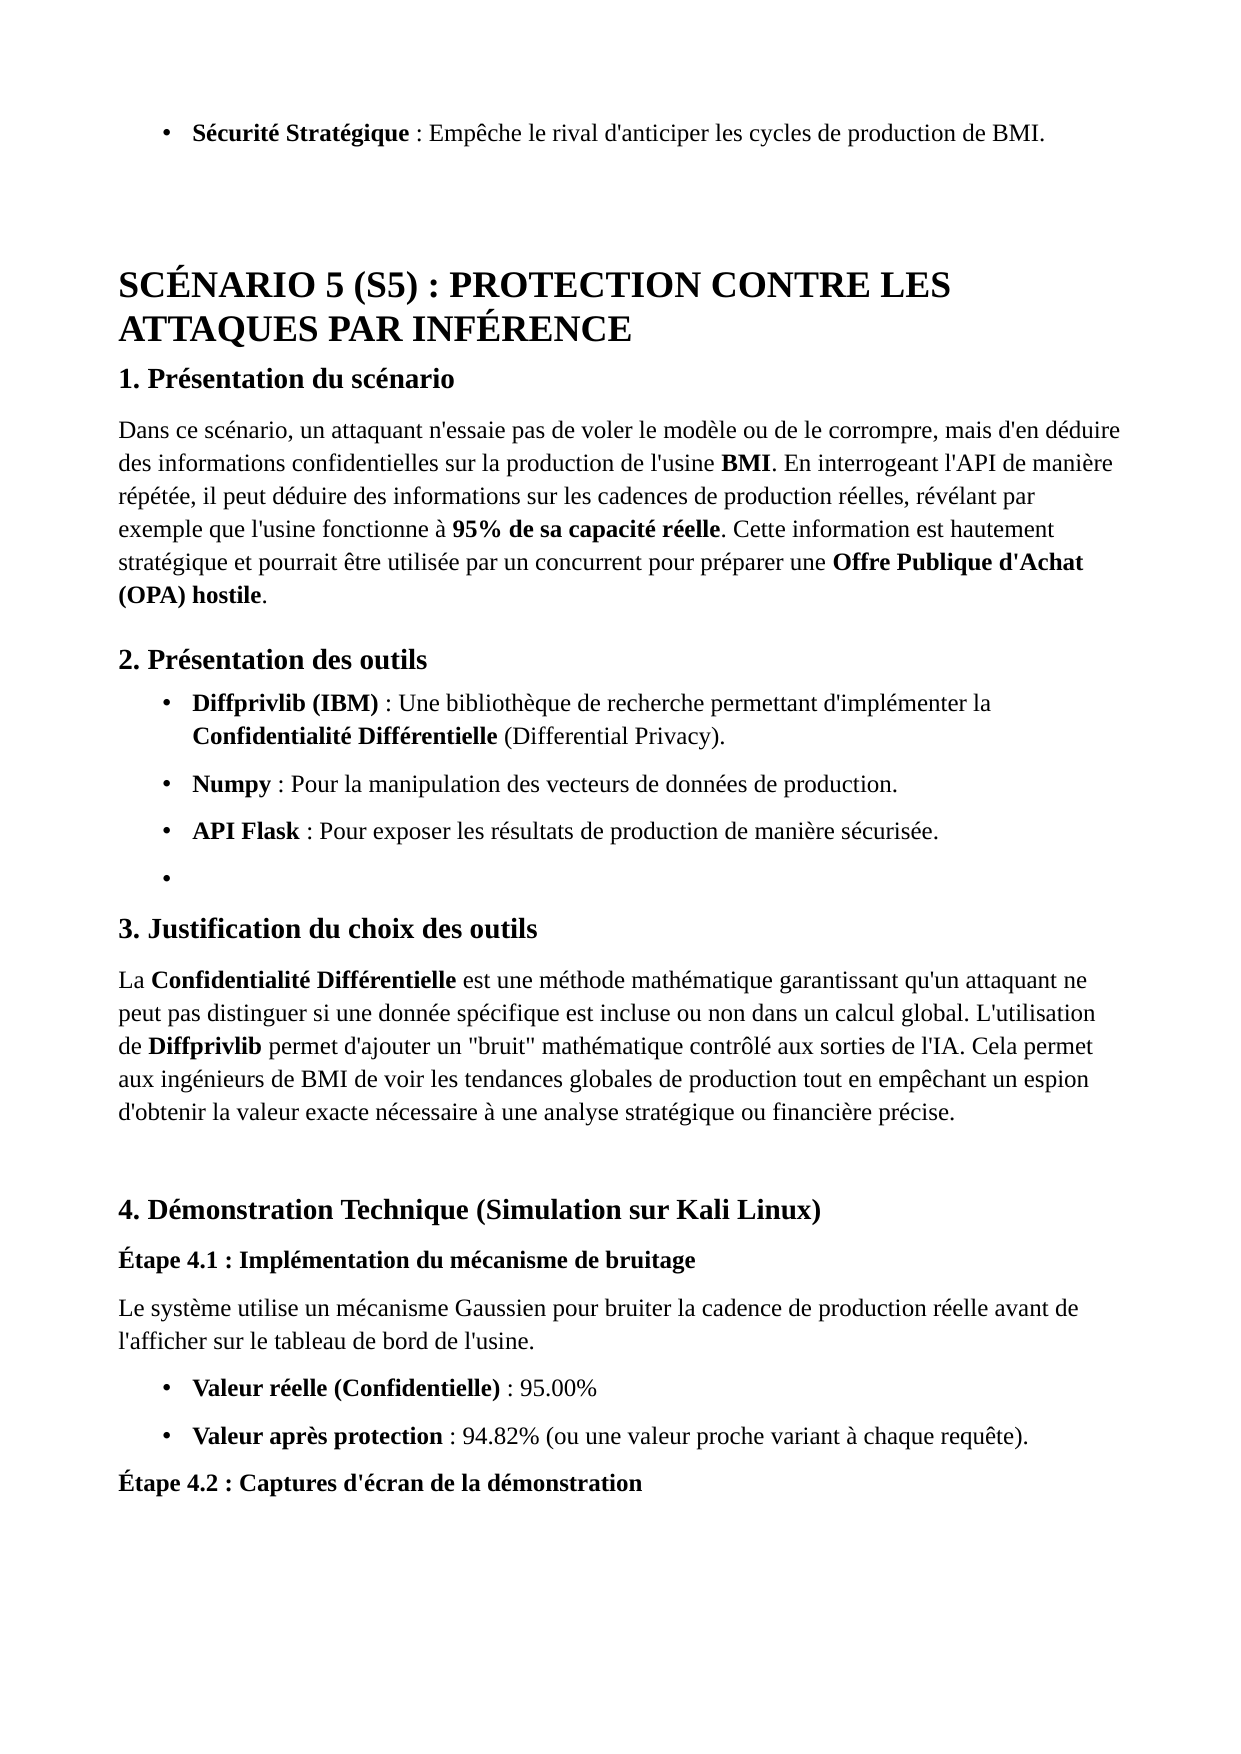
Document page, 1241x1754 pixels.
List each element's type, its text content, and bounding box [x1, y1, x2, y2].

subtitle Étape 4.1 : Implémentation du mécanisme de bruitage [118, 1245, 1122, 1274]
subtitle 4. Démonstration Technique (Simulation sur Kali Linux) [118, 1192, 1122, 1226]
list Sécurité Stratégique : Empêche le rival d'anticiper les cycles de production de BMI. [162, 118, 1122, 147]
list Valeur réelle (Confidentielle) : 95.00% [162, 1373, 1122, 1402]
list Diffprivlib (IBM) : Une bibliothèque de recherche permettant d'implémenter la Confidentialité Différentielle (Differential Privacy). [162, 688, 1122, 750]
list Valeur après protection : 94.82% (ou une valeur proche variant à chaque requête). [162, 1421, 1122, 1450]
text La Confidentialité Différentielle est une méthode mathématique garantissant qu'un attaquant ne peut pas distinguer si une donnée spécifique est incluse ou non dans un calcul global. L'utilisation de Diffprivlib permet d'ajouter un "bruit" mathématique contrôlé aux sorties de l'IA. Cela permet aux ingénieurs de BMI de voir les tendances globales de production tout en empêchant un espion d'obtenir la valeur exacte nécessaire à une analyse stratégique ou financière précise. [118, 965, 1122, 1126]
list Numpy : Pour la manipulation des vecteurs de données de production. [162, 769, 1122, 797]
subtitle SCÉNARIO 5 (S5) : PROTECTION CONTRE LES ATTAQUES PAR INFÉRENCE [118, 263, 1122, 349]
text Dans ce scénario, un attaquant n'essaie pas de voler le modèle ou de le corrompre, mais d'en déduire des informations confidentielles sur la production de l'usine BMI. En interrogeant l'API de manière répétée, il peut déduire des informations sur les cadences de production réelles, révélant par exemple que l'usine fonctionne à 95% de sa capacité réelle. Cette information est hautement stratégique et pourrait être utilisée par un concurrent pour préparer une Offre Publique d'Achat (OPA) hostile. [118, 415, 1122, 609]
text Le système utilise un mécanisme Gaussien pour bruiter la cadence de production réelle avant de l'afficher sur le tableau de bord de l'usine. [118, 1293, 1122, 1354]
list API Flask : Pour exposer les résultats de production de manière sécurisée. [162, 816, 1122, 845]
subtitle 1. Présentation du scénario [118, 362, 1122, 395]
subtitle Étape 4.2 : Captures d'écran de la démonstration [118, 1468, 1122, 1497]
subtitle 3. Justification du choix des outils [118, 912, 1122, 945]
subtitle 2. Présentation des outils [118, 642, 1122, 676]
